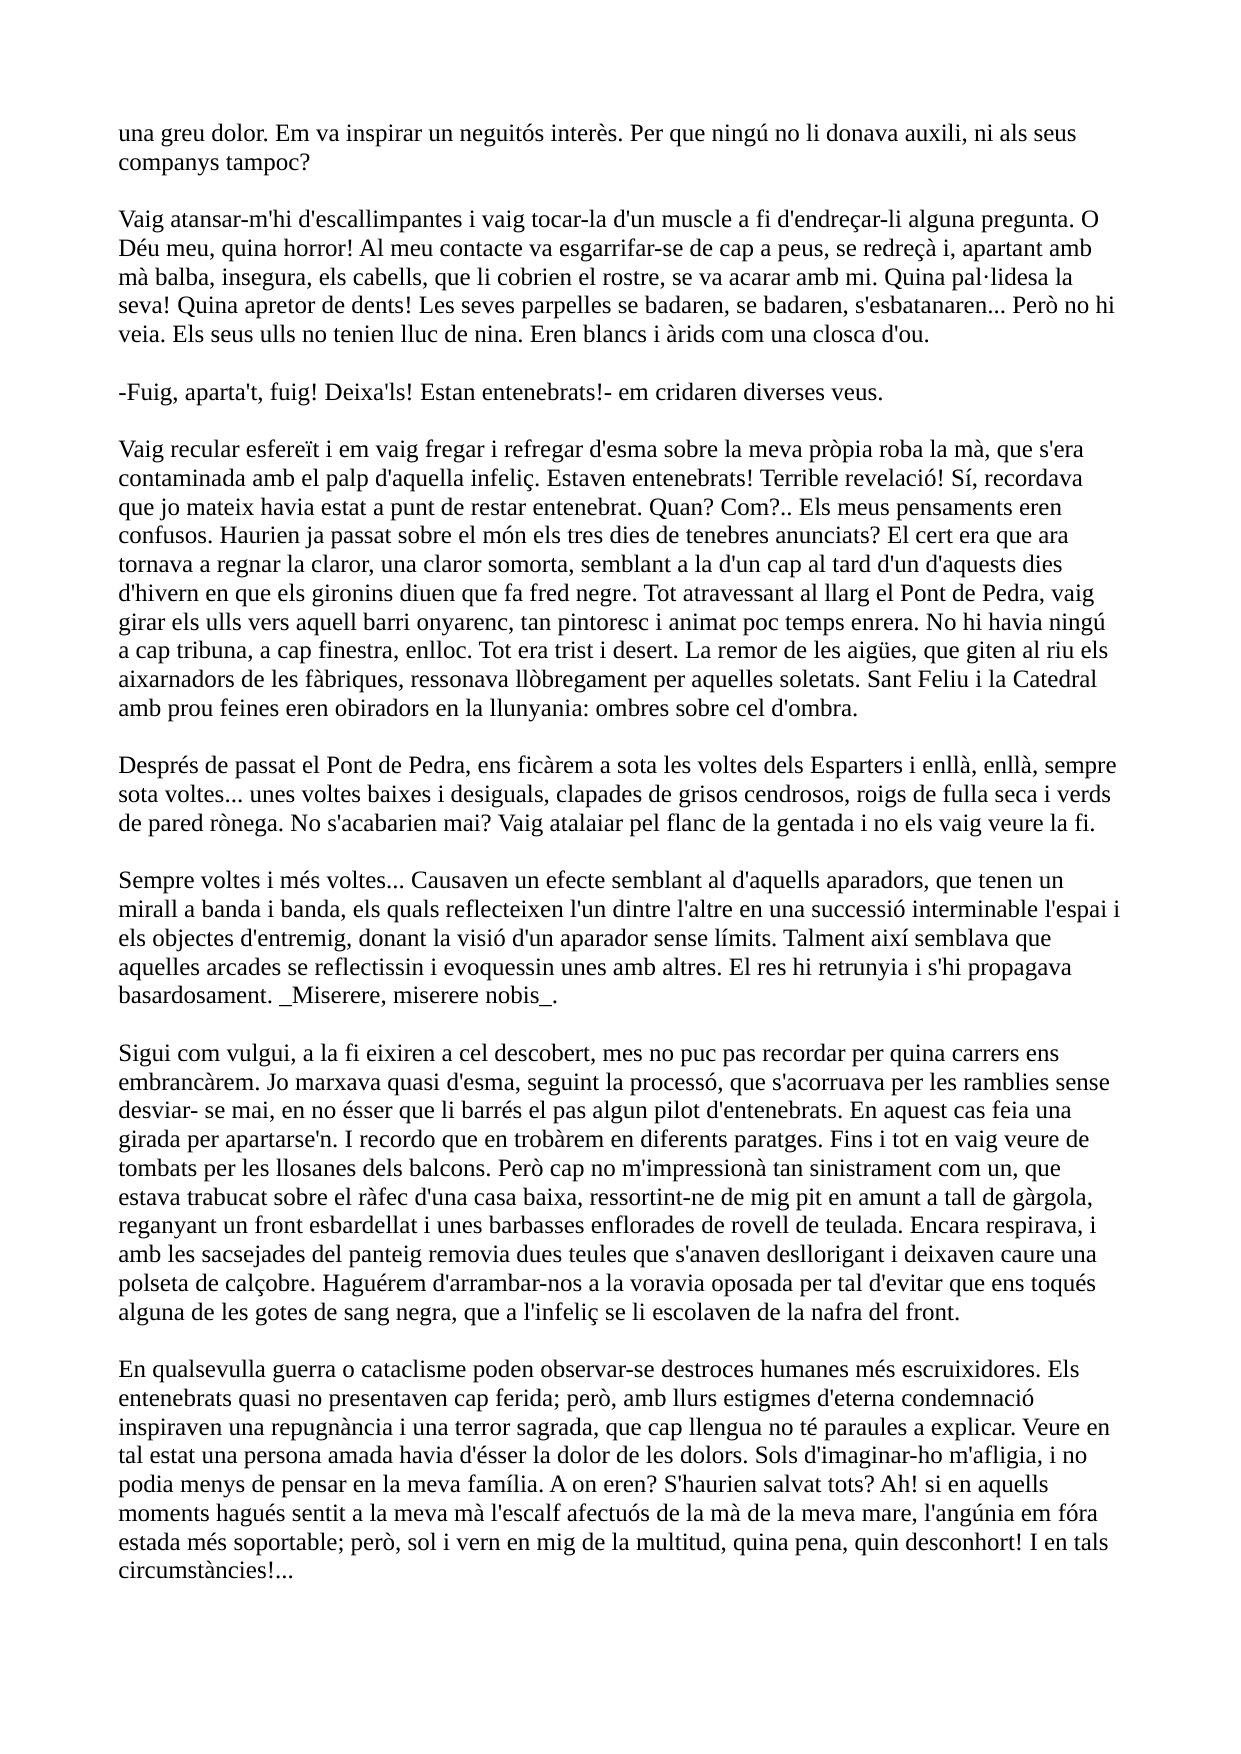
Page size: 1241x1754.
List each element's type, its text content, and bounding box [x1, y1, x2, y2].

text -Fuig, aparta't, fuig! Deixa'ls! Estan entenebrats!- em cridaren diverses veus. [118, 377, 1122, 406]
text En qualsevulla guerra o cataclisme poden observar-se destroces humanes més escruixidores. Els entenebrats quasi no presentaven cap ferida; però, amb llurs estigmes d'eterna condemnació inspiraven una repugnància i una terror sagrada, que cap llengua no té paraules a explicar. Veure en tal estat una persona amada havia d'ésser la dolor de les dolors. Sols d'imaginar-ho m'afligia, i no podia menys de pensar en la meva família. A on eren? S'haurien salvat tots? Ah! si en aquells moments hagués sentit a la meva mà l'escalf afectuós de la mà de la meva mare, l'angúnia em fóra estada més soportable; però, sol i vern en mig de la multitud, quina pena, quin desconhort! I en tals circumstàncies!... [118, 1354, 1122, 1584]
text Vaig atansar-m'hi d'escallimpantes i vaig tocar-la d'un muscle a fi d'endreçar-li alguna pregunta. O Déu meu, quina horror! Al meu contacte va esgarrifar-se de cap a peus, se redreçà i, apartant amb mà balba, insegura, els cabells, que li cobrien el rostre, se va acarar amb mi. Quina pal·lidesa la seva! Quina apretor de dents! Les seves parpelles se badaren, se badaren, s'esbatanaren... Però no hi veia. Els seus ulls no tenien lluc de nina. Eren blancs i àrids com una closca d'ou. [118, 204, 1122, 348]
text Després de passat el Pont de Pedra, ens ficàrem a sota les voltes dels Esparters i enllà, enllà, sempre sota voltes... unes voltes baixes i desiguals, clapades de grisos cendrosos, roigs de fulla seca i verds de pared rònega. No s'acabarien mai? Vaig atalaiar pel flanc de la gentada i no els vaig veure la fi. [118, 751, 1122, 837]
text Sigui com vulgui, a la fi eixiren a cel descobert, mes no puc pas recordar per quina carrers ens embrancàrem. Jo marxava quasi d'esma, seguint la processó, que s'acorruava per les ramblies sense desviar- se mai, en no ésser que li barrés el pas algun pilot d'entenebrats. En aquest cas feia una girada per apartarse'n. I recordo que en trobàrem en diferents paratges. Fins i tot en vaig veure de tombats per les llosanes dels balcons. Però cap no m'impressionà tan sinistrament com un, que estava trabucat sobre el ràfec d'una casa baixa, ressortint-ne de mig pit en amunt a tall de gàrgola, reganyant un front esbardellat i unes barbasses enflorades de rovell de teulada. Encara respirava, i amb les sacsejades del panteig removia dues teules que s'anaven desllorigant i deixaven caure una polseta de calçobre. Haguérem d'arrambar-nos a la voravia oposada per tal d'evitar que ens toqués alguna de les gotes de sang negra, que a l'infeliç se li escolaven de la nafra del front. [118, 1038, 1122, 1326]
text Vaig recular esfereït i em vaig fregar i refregar d'esma sobre la meva pròpia roba la mà, que s'era contaminada amb el palp d'aquella infeliç. Estaven entenebrats! Terrible revelació! Sí, recordava que jo mateix havia estat a punt de restar entenebrat. Quan? Com?.. Els meus pensaments eren confusos. Haurien ja passat sobre el món els tres dies de tenebres anunciats? El cert era que ara tornava a regnar la claror, una claror somorta, semblant a la d'un cap al tard d'un d'aquests dies d'hivern en que els gironins diuen que fa fred negre. Tot atravessant al llarg el Pont de Pedra, vaig girar els ulls vers aquell barri onyarenc, tan pintoresc i animat poc temps enrera. No hi havia ningú a cap tribuna, a cap finestra, enlloc. Tot era trist i desert. La remor de les aigües, que giten al riu els aixarnadors de les fàbriques, ressonava llòbregament per aquelles soletats. Sant Feliu i la Catedral amb prou feines eren obiradors en la llunyania: ombres sobre cel d'ombra. [118, 434, 1122, 722]
text Sempre voltes i més voltes... Causaven un efecte semblant al d'aquells aparadors, que tenen un mirall a banda i banda, els quals reflecteixen l'un dintre l'altre en una successió interminable l'espai i els objectes d'entremig, donant la visió d'un aparador sense límits. Talment així semblava que aquelles arcades se reflectissin i evoquessin unes amb altres. El res hi retrunyia i s'hi propagava basardosament. _Miserere, miserere nobis_. [118, 866, 1122, 1009]
text una greu dolor. Em va inspirar un neguitós interès. Per que ningú no li donava auxili, ni als seus companys tampoc? [118, 118, 1122, 176]
